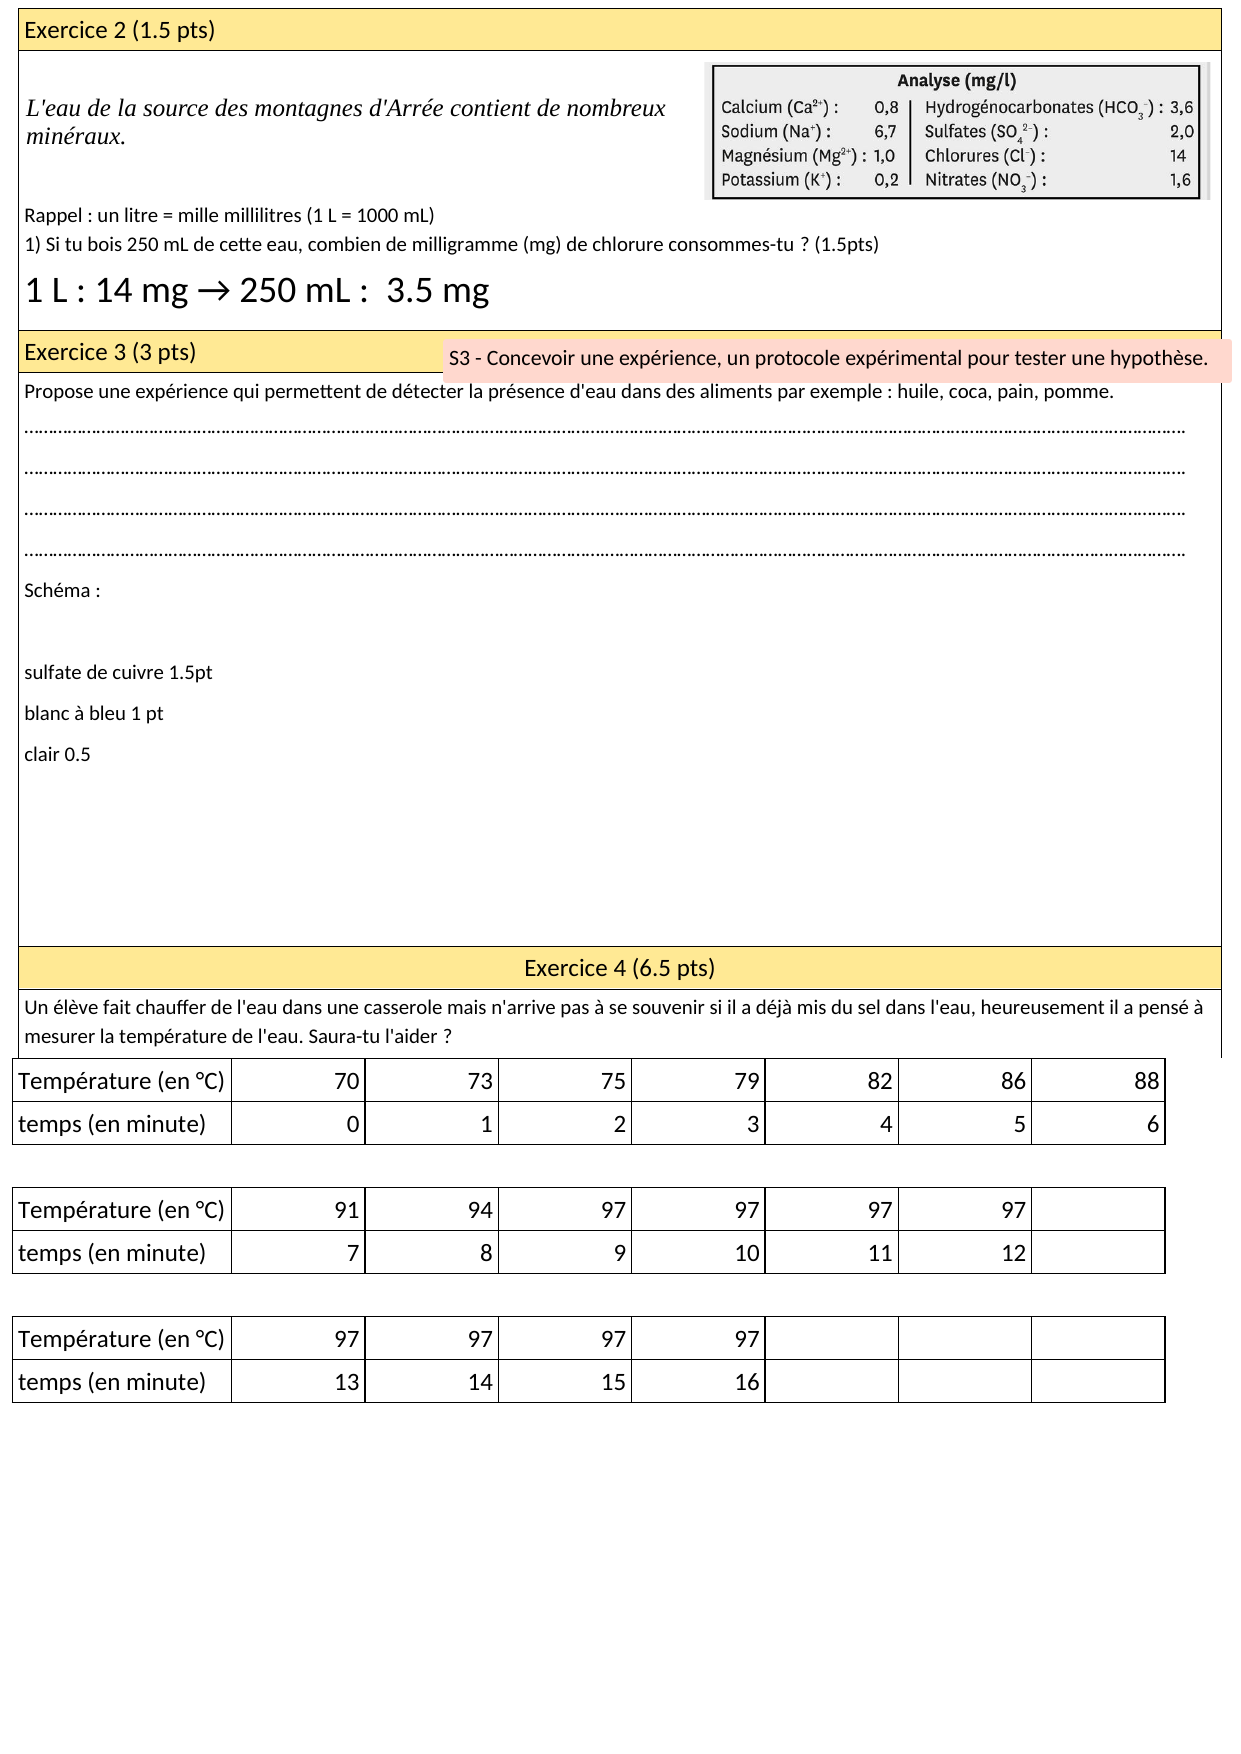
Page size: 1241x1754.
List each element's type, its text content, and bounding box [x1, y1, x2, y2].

table_cell 15 [499, 1360, 631, 1402]
table_cell 7 [232, 1231, 364, 1273]
table_cell temps (en minute) [13, 1102, 231, 1144]
table_cell 97 [899, 1188, 1031, 1230]
table_cell 97 [766, 1188, 898, 1230]
table_cell 9 [499, 1231, 631, 1273]
table_cell [766, 1317, 898, 1359]
table_cell Température (en °C) [13, 1188, 231, 1230]
table_cell [12, 1274, 232, 1316]
table_cell 97 [632, 1317, 764, 1359]
picture [704, 62, 1211, 200]
table_cell 97 [499, 1317, 631, 1359]
table_header 86 [899, 1059, 1031, 1101]
table_cell [498, 1145, 632, 1187]
table_cell [365, 1274, 498, 1316]
table_header 82 [766, 1059, 898, 1101]
table_cell [632, 1274, 765, 1316]
table_cell Un élève fait chauffer de l'eau dans une casserole mais n'arrive pas à se souvenir si il a déjà mis du sel dans l'eau, heureusement il a pensé à mesurer la température de l'eau. Saura-tu l'aider ? [19, 990, 1221, 1058]
table_cell [899, 1317, 1031, 1359]
table_header Température (en °C) [13, 1059, 231, 1101]
table_cell [1032, 1188, 1164, 1230]
table_cell 14 [366, 1360, 498, 1402]
table_cell 13 [232, 1360, 364, 1402]
table_cell 4 [766, 1102, 898, 1144]
table_cell [232, 1274, 365, 1316]
table_cell [12, 1145, 232, 1187]
table_cell 8 [366, 1231, 498, 1273]
table_cell [1032, 1317, 1164, 1359]
table_cell 97 [499, 1188, 631, 1230]
table_cell temps (en minute) [13, 1360, 231, 1402]
table_cell [898, 1145, 1032, 1187]
table_header 75 [499, 1059, 631, 1101]
table_cell [1032, 1231, 1164, 1273]
table_cell 3 [632, 1102, 764, 1144]
table_cell [232, 1145, 365, 1187]
table_cell [765, 1274, 898, 1316]
table_cell Température (en °C) [13, 1317, 231, 1359]
table_header 79 [632, 1059, 764, 1101]
table_cell 5 [899, 1102, 1031, 1144]
table_cell temps (en minute) [13, 1231, 231, 1273]
table_cell 16 [632, 1360, 764, 1402]
table_header Exercice 3 (3 pts) [19, 331, 1221, 372]
table_header Exercice 4 (6.5 pts) [19, 947, 1221, 988]
table_header Exercice 2 (1.5 pts) [19, 9, 1221, 50]
table_cell 0 [232, 1102, 364, 1144]
table_header 88 [1032, 1059, 1164, 1101]
table_cell [498, 1274, 632, 1316]
table_cell 97 [366, 1317, 498, 1359]
table_cell 2 [499, 1102, 631, 1144]
table_cell [1032, 1274, 1165, 1316]
table_cell [1032, 1360, 1164, 1402]
table_cell 11 [766, 1231, 898, 1273]
table_cell 12 [899, 1231, 1031, 1273]
table_cell [766, 1360, 898, 1402]
table_cell Rappel : un litre = mille millilitres (1 L = 1000 mL) 1) Si tu bois 250 mL de cette eau, combien de milligramme (mg) de chlorure consommes-tu ? (1.5pts) 1 L : 14 mg → 250 mL : 3.5 mg [19, 51, 1221, 330]
table_header 70 [232, 1059, 364, 1101]
table_cell [365, 1145, 498, 1187]
table_cell 10 [632, 1231, 764, 1273]
table_cell [1032, 1145, 1165, 1187]
table_cell 97 [632, 1188, 764, 1230]
table_cell [898, 1274, 1032, 1316]
table_header 73 [366, 1059, 498, 1101]
table_cell 97 [232, 1317, 364, 1359]
table_cell [765, 1145, 898, 1187]
table_cell Propose une expérience qui permettent de détecter la présence d'eau dans des aliments par exemple : huile, coca, pain, pomme. ………………………………………………………………………………………………………….…………………………………………………………………………………………………………. ………………………………………………………………………………………………………….…………………………………………………………………………………………………………. ………………………………………………………………………………………………………….…………………………………………………………………………………………………………. ………………………………………………………………………………………………………….…………………………………………………………………………………………………………. Schéma : sulfate de cuivre 1.5pt blanc à bleu 1 pt clair 0.5 [19, 373, 1221, 946]
table_cell 94 [366, 1188, 498, 1230]
table_cell 6 [1032, 1102, 1164, 1144]
table_cell 91 [232, 1188, 364, 1230]
table_cell 1 [366, 1102, 498, 1144]
table_cell [899, 1360, 1031, 1402]
table_cell [632, 1145, 765, 1187]
